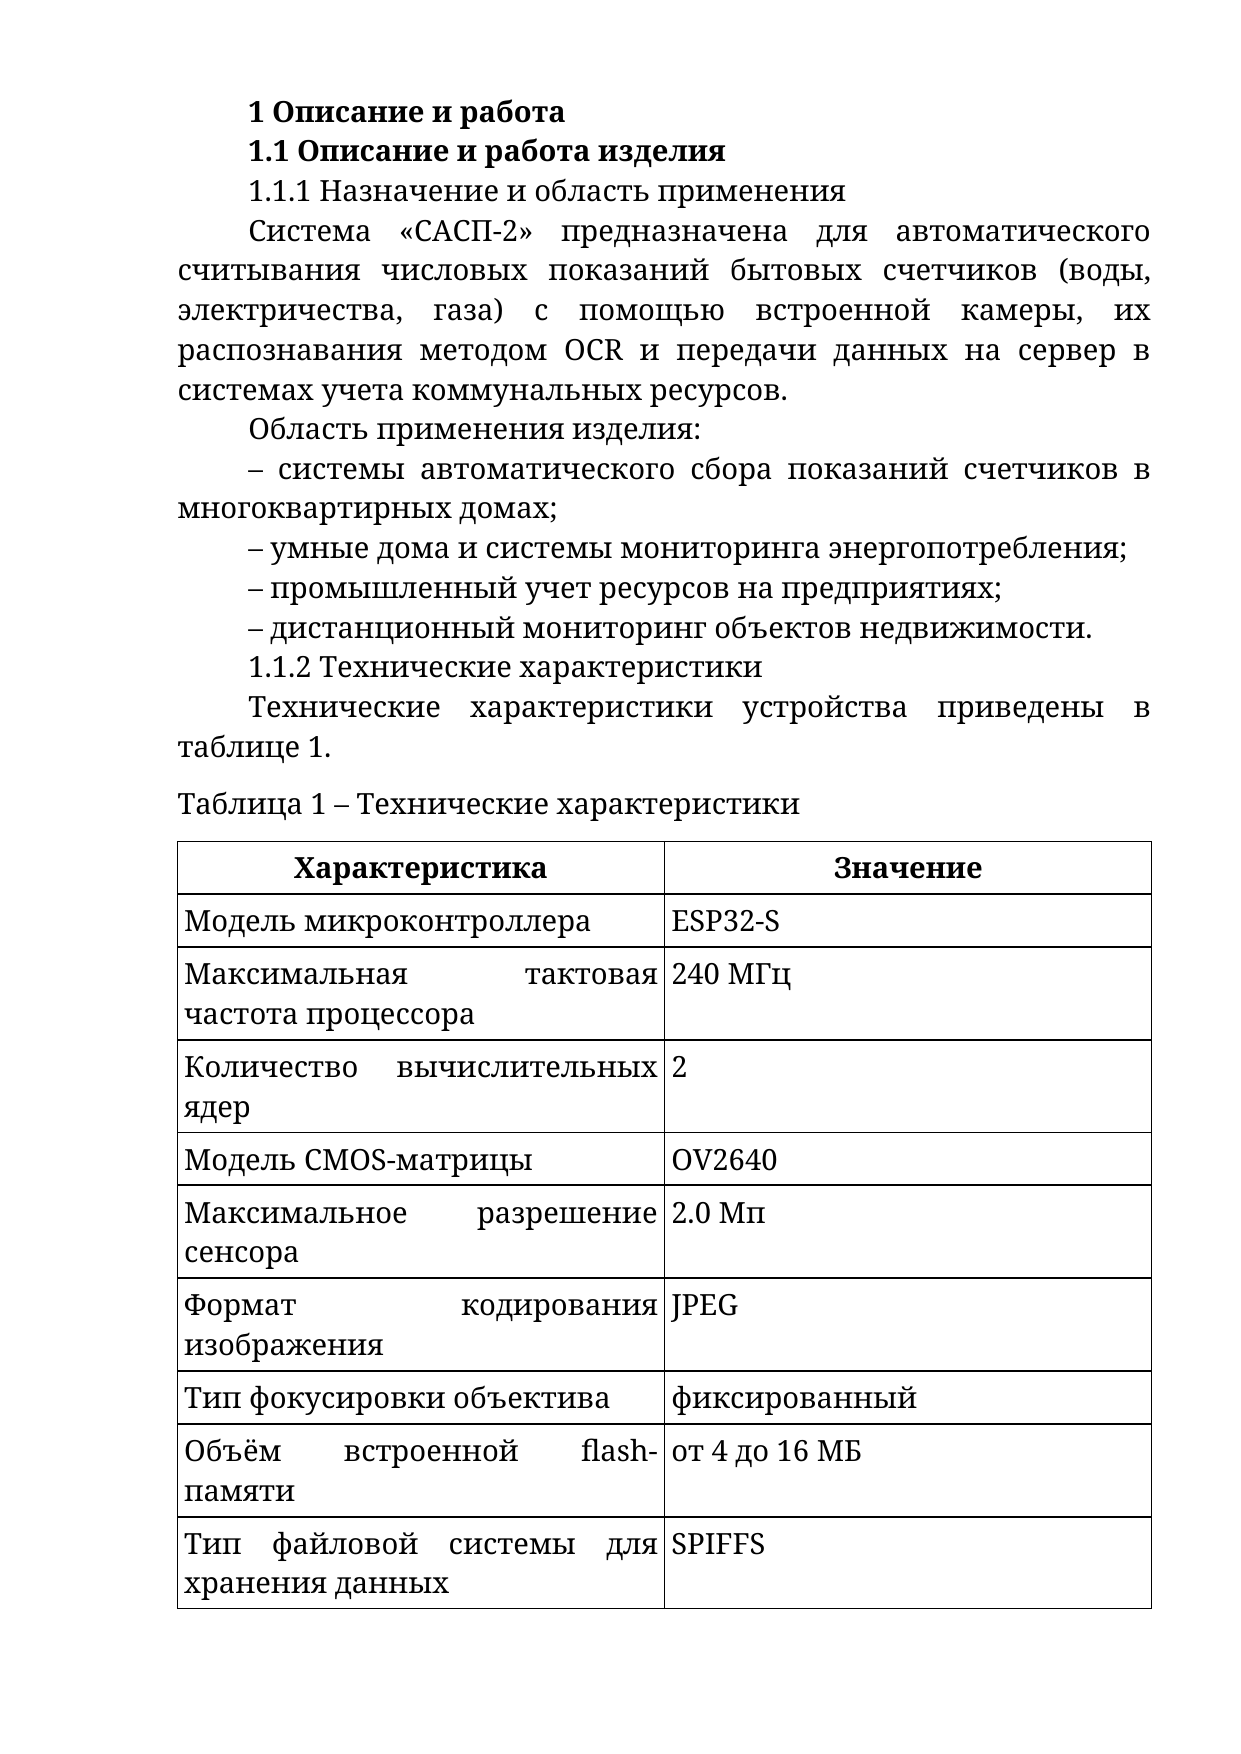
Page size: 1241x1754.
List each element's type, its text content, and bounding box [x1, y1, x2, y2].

title Таблица 1 – Технические характеристики [177, 783, 1152, 823]
table_cell 2.0 Мп [665, 1186, 1151, 1277]
table_cell Тип фокусировки объектива [178, 1372, 664, 1423]
text Технические характеристики устройства приведены в таблице 1. [177, 686, 1152, 766]
text Область применения изделия: [177, 408, 1152, 448]
table_header Характеристика [178, 842, 664, 893]
table_cell JPEG [665, 1279, 1151, 1370]
table_cell Объём встроенной flash-памяти [178, 1425, 664, 1516]
table_cell Модель CMOS-матрицы [178, 1133, 664, 1184]
table_cell ESP32-S [665, 895, 1151, 946]
table_header Значение [665, 842, 1151, 893]
text 1.1.1 Назначение и область применения [177, 170, 1152, 210]
text – промышленный учет ресурсов на предприятиях; [177, 567, 1152, 607]
table_cell от 4 до 16 МБ [665, 1425, 1151, 1516]
table_cell фиксированный [665, 1372, 1151, 1423]
text – дистанционный мониторинг объектов недвижимости. [177, 607, 1152, 647]
subtitle 1.1 Описание и работа изделия [177, 131, 1152, 170]
table_cell Формат кодирования изображения [178, 1279, 664, 1370]
text Система «САСП-2» предназначена для автоматического считывания числовых показаний бытовых счетчиков (воды, электричества, газа) с помощью встроенной камеры, их распознавания методом OCR и передачи данных на сервер в системах учета коммунальных ресурсов. [177, 210, 1152, 408]
table_cell 240 МГц [665, 948, 1151, 1039]
table_cell Модель микроконтроллера [178, 895, 664, 946]
text – умные дома и системы мониторинга энергопотребления; [177, 527, 1152, 567]
table_cell Максимальное разрешение сенсора [178, 1186, 664, 1277]
table_cell 2 [665, 1041, 1151, 1132]
subtitle 1 Описание и работа [177, 91, 1152, 131]
text – системы автоматического сбора показаний счетчиков в многоквартирных домах; [177, 448, 1152, 527]
table_cell Количество вычислительных ядер [178, 1041, 664, 1132]
table_cell Максимальная тактовая частота процессора [178, 948, 664, 1039]
table_cell Тип файловой системы для хранения данных [178, 1518, 664, 1608]
table_cell OV2640 [665, 1133, 1151, 1184]
table_cell SPIFFS [665, 1518, 1151, 1608]
text 1.1.2 Технические характеристики [177, 647, 1152, 686]
